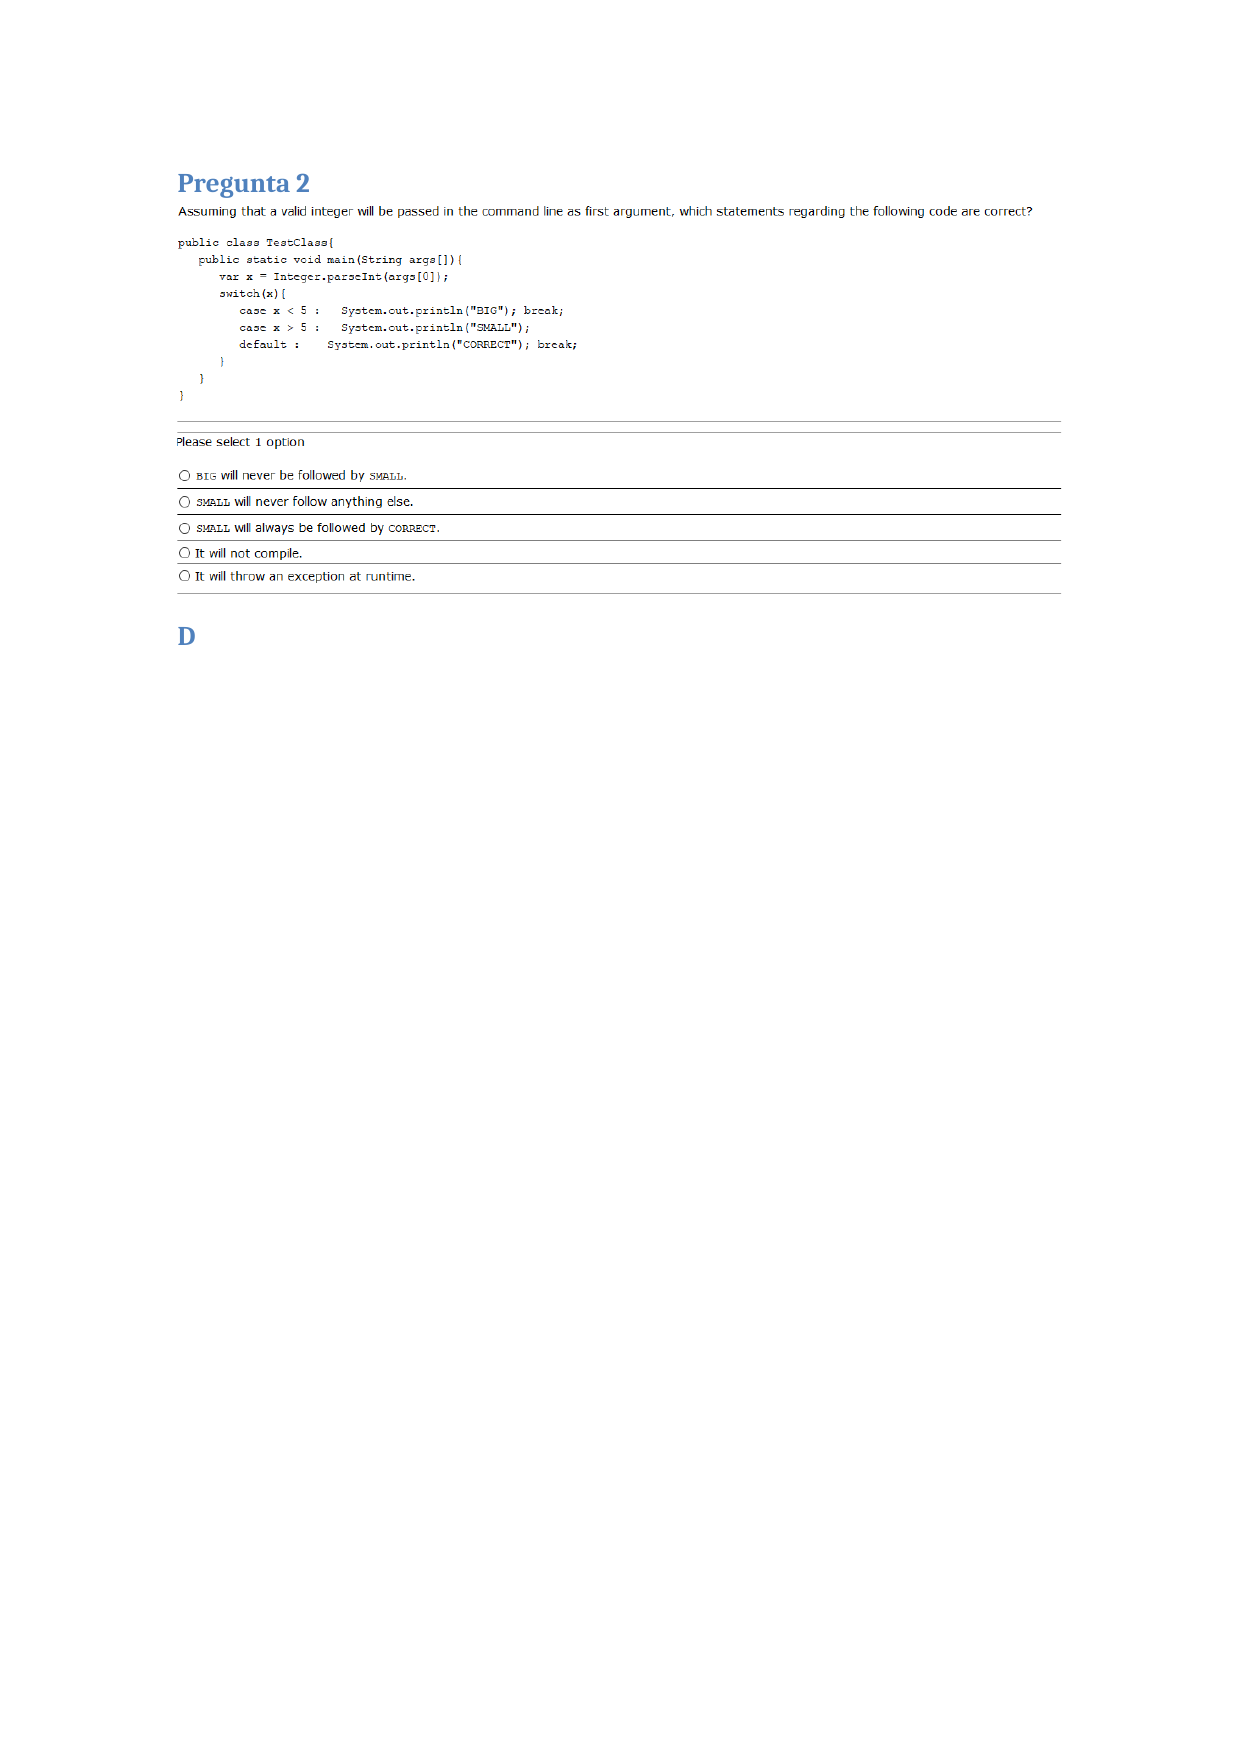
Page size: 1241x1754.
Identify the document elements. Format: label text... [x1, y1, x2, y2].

text D [177, 621, 1063, 653]
subtitle Pregunta 2 [177, 168, 1063, 199]
picture [177, 204, 1062, 597]
